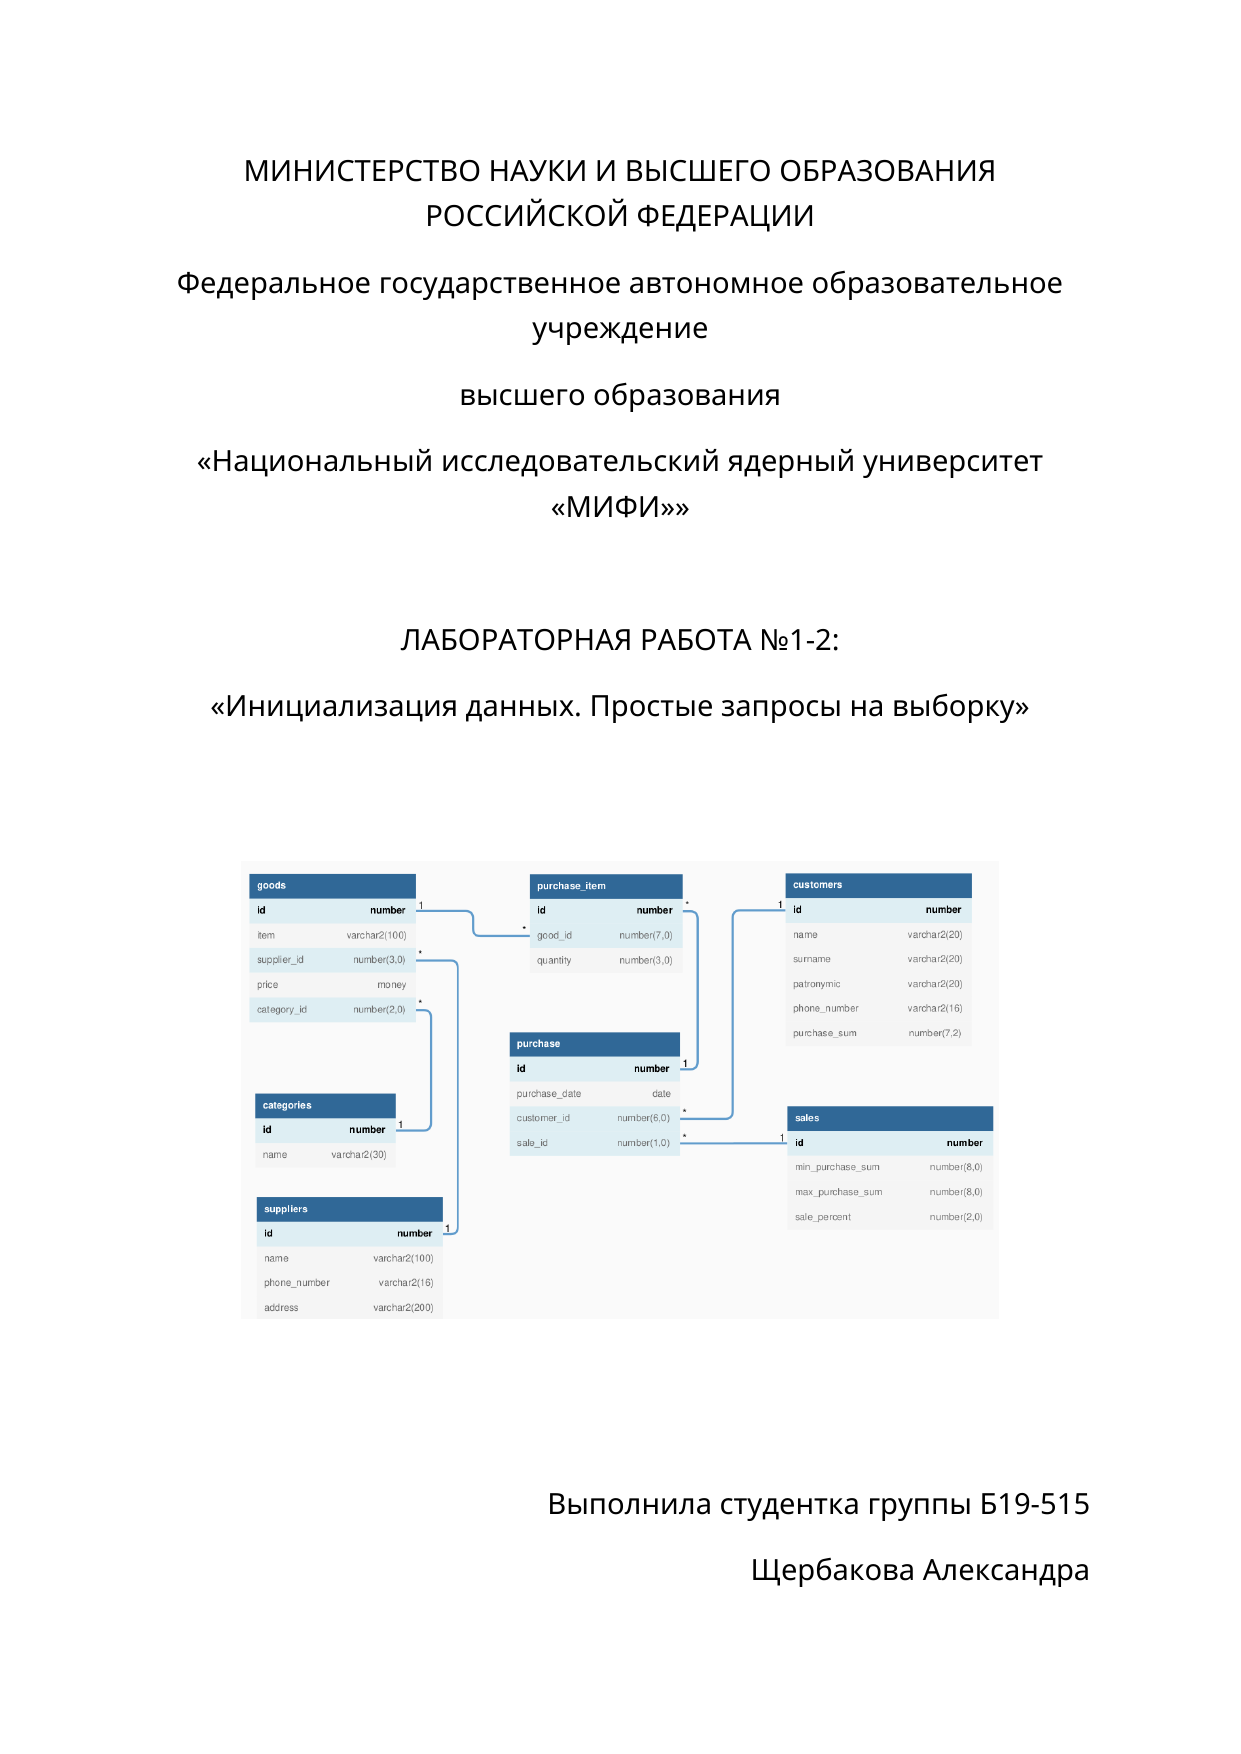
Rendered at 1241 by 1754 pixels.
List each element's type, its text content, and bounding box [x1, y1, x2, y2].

text «Инициализация данных. Простые запросы на выборку» [150, 686, 1090, 725]
text «Национальный исследовательский ядерный университет «МИФИ»» [150, 441, 1090, 526]
text МИНИСТЕРСТВО НАУКИ И ВЫСШЕГО ОБРАЗОВАНИЯ РОССИЙСКОЙ ФЕДЕРАЦИИ [150, 150, 1090, 235]
text высшего образования [150, 374, 1090, 414]
text Щербакова Александра [150, 1549, 1090, 1589]
text Выполнила студентка группы Б19-515 [150, 1483, 1090, 1523]
text ЛАБОРАТОРНАЯ РАБОТА №1-2: [150, 619, 1090, 659]
picture [241, 861, 999, 1319]
text Федеральное государственное автономное образовательное учреждение [150, 262, 1090, 347]
